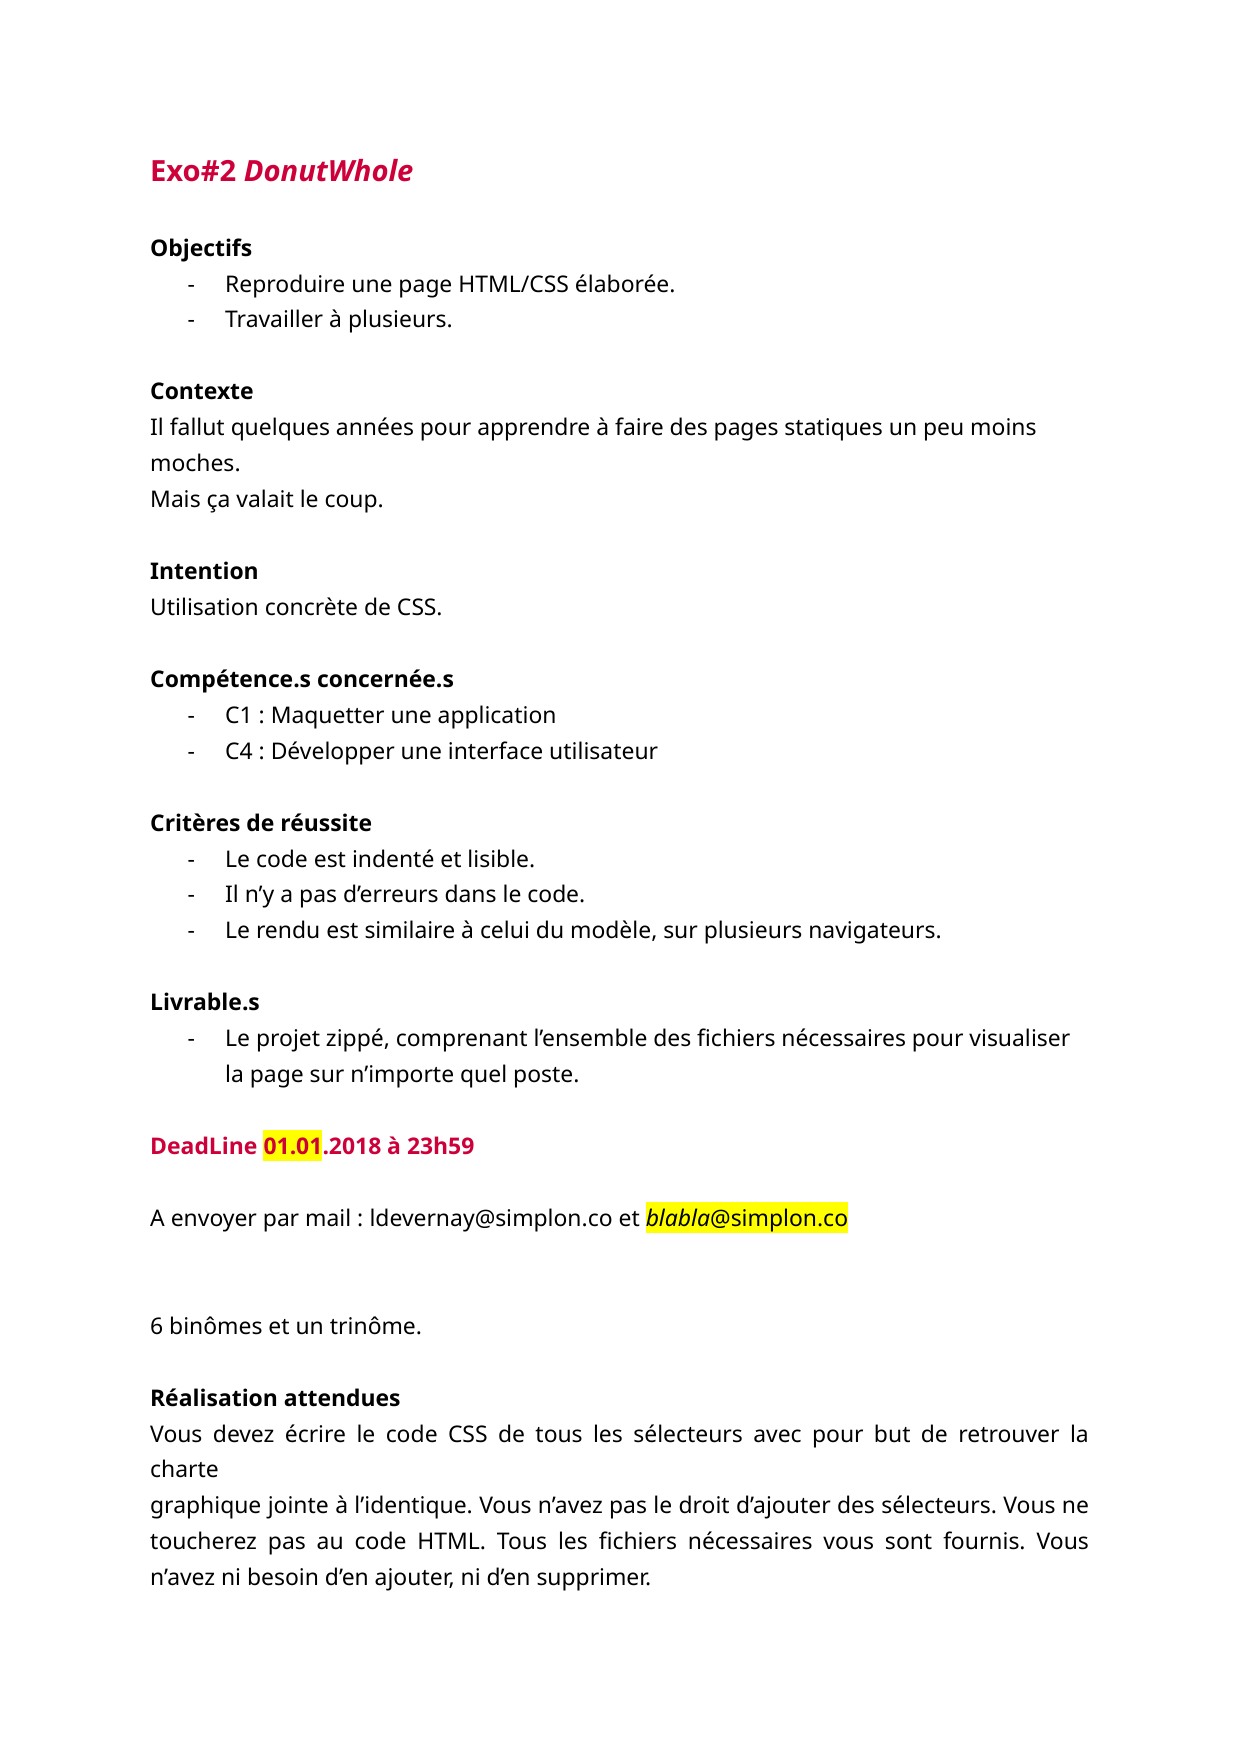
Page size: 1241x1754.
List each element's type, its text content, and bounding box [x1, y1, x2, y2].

text A envoyer par mail : ldevernay@simplon.co et blabla@simplon.co [150, 1202, 1090, 1233]
text 6 binômes et un trinôme. [150, 1310, 1090, 1341]
list Le rendu est similaire à celui du modèle, sur plusieurs navigateurs. [187, 914, 1090, 946]
text DeadLine 01.01.2018 à 23h59 [474, 1130, 1090, 1161]
text Critères de réussite [150, 807, 1090, 838]
list C1 : Maquetter une application [187, 699, 1090, 730]
list C4 : Développer une interface utilisateur [187, 735, 1090, 766]
text Contexte [150, 375, 1090, 407]
text DeadLine 01.01.2018 à 23h59 [150, 1130, 322, 1161]
text Utilisation concrète de CSS. [150, 591, 1090, 622]
list Le code est indenté et lisible. [187, 842, 1090, 874]
text graphique jointe à l’identique. Vous n’avez pas le droit d’ajouter des sélecteurs. Vous ne toucherez pas au code HTML. Tous les fichiers nécessaires vous sont fournis. Vous n’avez ni besoin d’en ajouter, ni d’en supprimer. [150, 1489, 1090, 1592]
list Reproduire une page HTML/CSS élaborée. [187, 267, 1090, 299]
text Mais ça valait le coup. [150, 483, 1090, 514]
text Compétence.s concernée.s [150, 663, 1090, 694]
text Exo#2 DonutWhole [150, 150, 1090, 190]
text Livrable.s [150, 986, 1090, 1017]
text Vous devez écrire le code CSS de tous les sélecteurs avec pour but de retrouver la charte [150, 1417, 1090, 1485]
text Objectifs [150, 232, 1090, 263]
text Intention [150, 555, 1090, 586]
text Il fallut quelques années pour apprendre à faire des pages statiques un peu moins moches. [150, 411, 1090, 478]
list Il n’y a pas d’erreurs dans le code. [187, 878, 1090, 910]
list Le projet zippé, comprenant l’ensemble des fichiers nécessaires pour visualiser la page sur n’importe quel poste. [187, 1022, 1090, 1089]
list Travailler à plusieurs. [187, 303, 1090, 335]
text Réalisation attendues [150, 1382, 1090, 1413]
